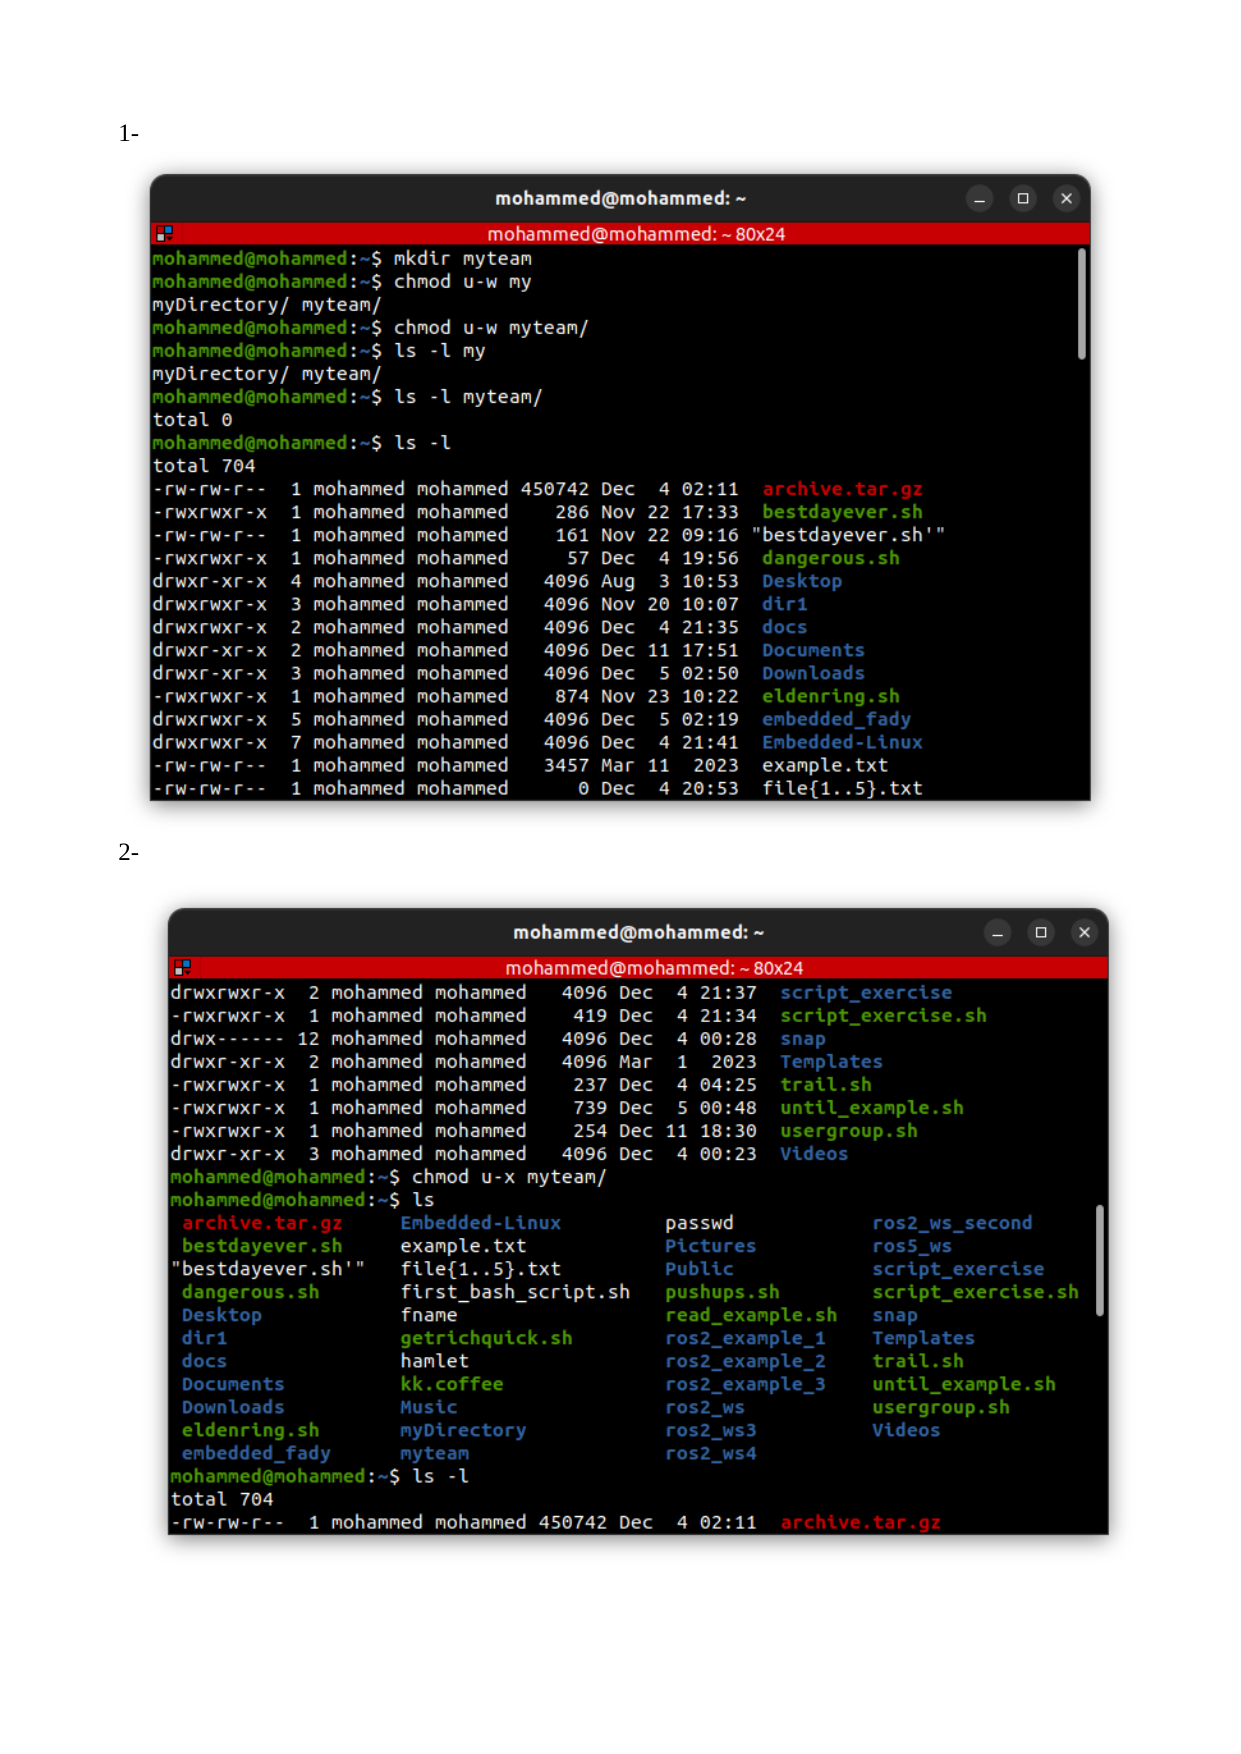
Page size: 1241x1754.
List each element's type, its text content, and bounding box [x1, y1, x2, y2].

picture [136, 880, 1141, 1571]
picture [118, 146, 1123, 837]
text 2- [118, 837, 1122, 865]
text 1- [118, 118, 1122, 146]
